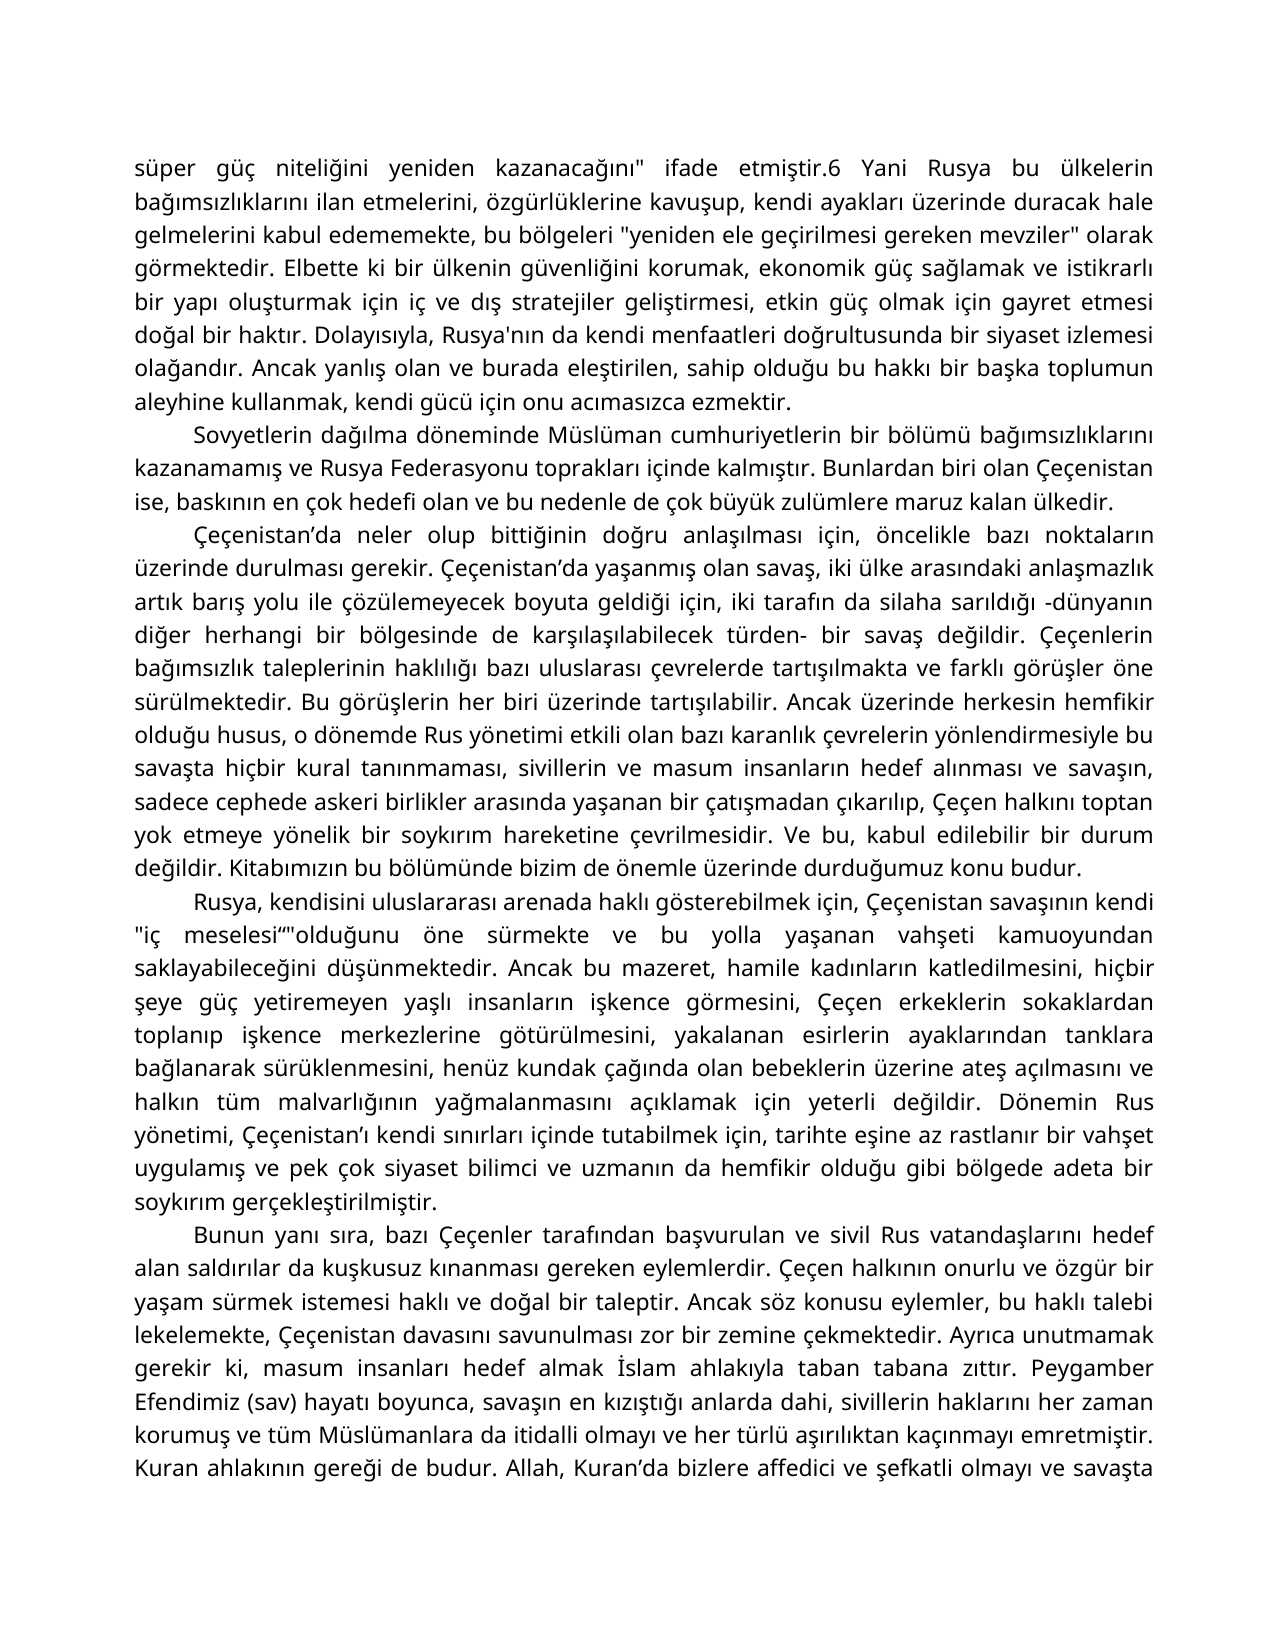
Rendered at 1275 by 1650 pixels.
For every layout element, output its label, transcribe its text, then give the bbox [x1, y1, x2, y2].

text Sovyetlerin dağılma döneminde Müslüman cumhuriyetlerin bir bölümü bağımsızlıklarını kazanamamış ve Rusya Federasyonu toprakları içinde kalmıştır. Bunlardan biri olan Çeçenistan ise, baskının en çok hedefi olan ve bu nedenle de çok büyük zulümlere maruz kalan ülkedir. [134, 417, 1155, 517]
text Çeçenistan’da neler olup bittiğinin doğru anlaşılması için, öncelikle bazı noktaların üzerinde durulması gerekir. Çeçenistan’da yaşanmış olan savaş, iki ülke arasındaki anlaşmazlık artık barış yolu ile çözülemeyecek boyuta geldiği için, iki tarafın da silaha sarıldığı -dünyanın diğer herhangi bir bölgesinde de karşılaşılabilecek türden- bir savaş değildir. Çeçenlerin bağımsızlık taleplerinin haklılığı bazı uluslarası çevrelerde tartışılmakta ve farklı görüşler öne sürülmektedir. Bu görüşlerin her biri üzerinde tartışılabilir. Ancak üzerinde herkesin hemfikir olduğu husus, o dönemde Rus yönetimi etkili olan bazı karanlık çevrelerin yönlendirmesiyle bu savaşta hiçbir kural tanınmaması, sivillerin ve masum insanların hedef alınması ve savaşın, sadece cephede askeri birlikler arasında yaşanan bir çatışmadan çıkarılıp, Çeçen halkını toptan yok etmeye yönelik bir soykırım hareketine çevrilmesidir. Ve bu, kabul edilebilir bir durum değildir. Kitabımızın bu bölümünde bizim de önemle üzerinde durduğumuz konu budur. [134, 517, 1155, 883]
text Rusya, kendisini uluslararası arenada haklı gösterebilmek için, Çeçenistan savaşının kendi "iç meselesi“"olduğunu öne sürmekte ve bu yolla yaşanan vahşeti kamuoyundan saklayabileceğini düşünmektedir. Ancak bu mazeret, hamile kadınların katledilmesini, hiçbir şeye güç yetiremeyen yaşlı insanların işkence görmesini, Çeçen erkeklerin sokaklardan toplanıp işkence merkezlerine götürülmesini, yakalanan esirlerin ayaklarından tanklara bağlanarak sürüklenmesini, henüz kundak çağında olan bebeklerin üzerine ateş açılmasını ve halkın tüm malvarlığının yağmalanmasını açıklamak için yeterli değildir. Dönemin Rus yönetimi, Çeçenistan’ı kendi sınırları içinde tutabilmek için, tarihte eşine az rastlanır bir vahşet uygulamış ve pek çok siyaset bilimci ve uzmanın da hemfikir olduğu gibi bölgede adeta bir soykırım gerçekleştirilmiştir. [134, 883, 1155, 1217]
text Bunun yanı sıra, bazı Çeçenler tarafından başvurulan ve sivil Rus vatandaşlarını hedef alan saldırılar da kuşkusuz kınanması gereken eylemlerdir. Çeçen halkının onurlu ve özgür bir yaşam sürmek istemesi haklı ve doğal bir taleptir. Ancak söz konusu eylemler, bu haklı talebi lekelemekte, Çeçenistan davasını savunulması zor bir zemine çekmektedir. Ayrıca unutmamak gerekir ki, masum insanları hedef almak İslam ahlakıyla taban tabana zıttır. Peygamber Efendimiz (sav) hayatı boyunca, savaşın en kızıştığı anlarda dahi, sivillerin haklarını her zaman korumuş ve tüm Müslümanlara da itidalli olmayı ve her türlü aşırılıktan kaçınmayı emretmiştir. Kuran ahlakının gereği de budur. Allah, Kuran’da bizlere affedici ve şefkatli olmayı ve savaşta [134, 1217, 1155, 1483]
text süper güç niteliğini yeniden kazanacağını" ifade etmiştir.6 Yani Rusya bu ülkelerin bağımsızlıklarını ilan etmelerini, özgürlüklerine kavuşup, kendi ayakları üzerinde duracak hale gelmelerini kabul edememekte, bu bölgeleri "yeniden ele geçirilmesi gereken mevziler" olarak görmektedir. Elbette ki bir ülkenin güvenliğini korumak, ekonomik güç sağlamak ve istikrarlı bir yapı oluşturmak için iç ve dış stratejiler geliştirmesi, etkin güç olmak için gayret etmesi doğal bir haktır. Dolayısıyla, Rusya'nın da kendi menfaatleri doğrultusunda bir siyaset izlemesi olağandır. Ancak yanlış olan ve burada eleştirilen, sahip olduğu bu hakkı bir başka toplumun aleyhine kullanmak, kendi gücü için onu acımasızca ezmektir. [134, 150, 1155, 417]
